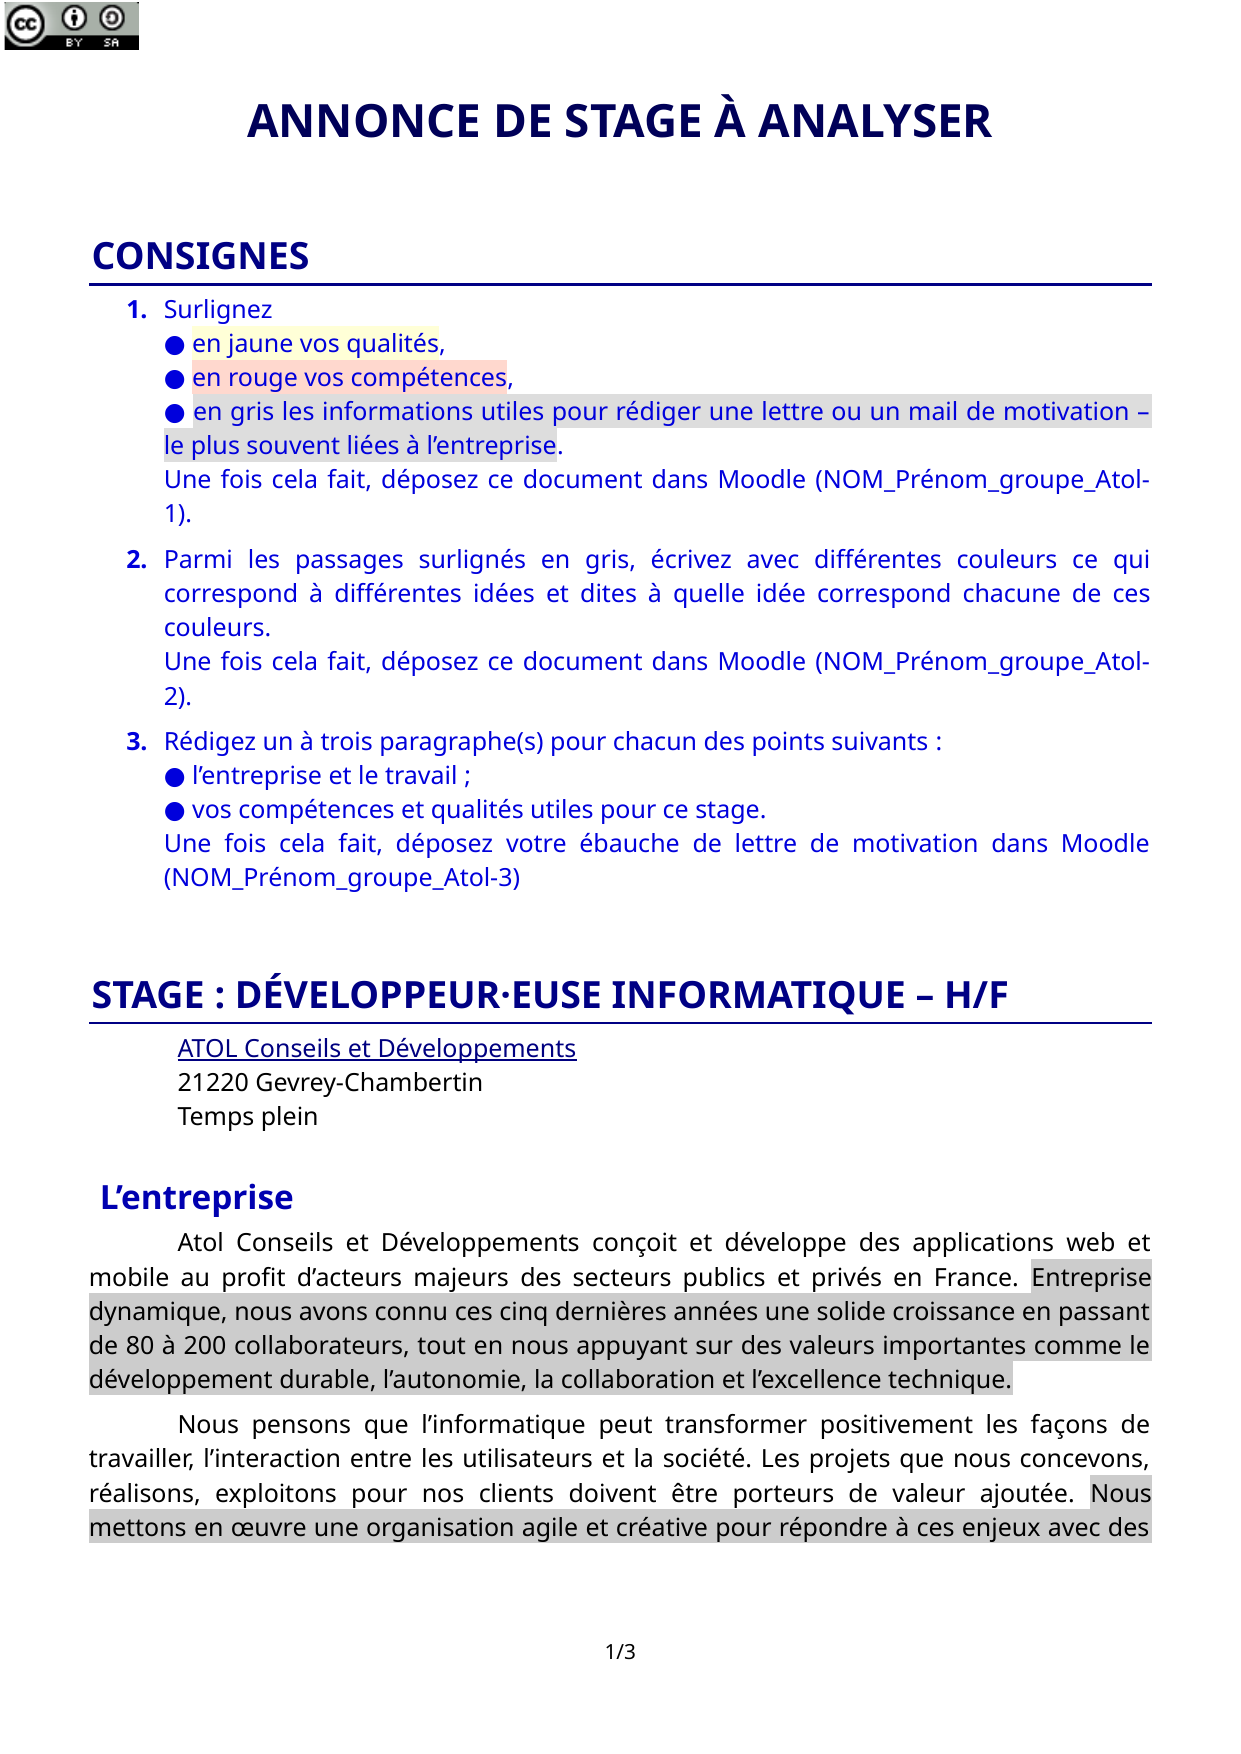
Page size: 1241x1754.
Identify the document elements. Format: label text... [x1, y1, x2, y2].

subtitle CONSIGNES [88, 226, 1152, 286]
subtitle STAGE : DÉVELOPPEUR·EUSE INFORMATIQUE – H/F [88, 965, 1152, 1024]
list Rédigez un à trois paragraphe(s) pour chacun des points suivants : ● l’entreprise et le travail ; ● vos compétences et qualités utiles pour ce stage. Une fois cela fait, déposez votre ébauche de lettre de motivation dans Moodle (NOM_Prénom_groupe_Atol-3) [126, 724, 1152, 894]
text ATOL Conseils et Développements [88, 1030, 1152, 1064]
text Temps plein [88, 1098, 1152, 1133]
picture [4, 2, 139, 50]
text Nous pensons que l’informatique peut transformer positivement les façons de travailler, l’interaction entre les utilisateurs et la société. Les projets que nous concevons, réalisons, exploitons pour nos clients doivent être porteurs de valeur ajoutée. Nous mettons en œuvre une organisation agile et créative pour répondre à ces enjeux avec des [88, 1407, 1152, 1543]
text 21220 Gevrey-Chambertin [88, 1064, 1152, 1098]
text Atol Conseils et Développements conçoit et développe des applications web et mobile au profit d’acteurs majeurs des secteurs publics et privés en France. Entreprise dynamique, nous avons connu ces cinq dernières années une solide croissance en passant de 80 à 200 collaborateurs, tout en nous appuyant sur des valeurs importantes comme le développement durable, l’autonomie, la collaboration et l’excellence technique. [88, 1225, 1152, 1395]
list Parmi les passages surlignés en gris, écrivez avec différentes couleurs ce qui correspond à différentes idées et dites à quelle idée correspond chacune de ces couleurs. Une fois cela fait, déposez ce document dans Moodle (NOM_Prénom_groupe_Atol-2). [126, 542, 1152, 712]
subtitle L’entreprise [99, 1174, 1152, 1219]
list Surlignez ● en jaune vos qualités, ● en rouge vos compétences, ● en gris les informations utiles pour rédiger une lettre ou un mail de motivation – le plus souvent liées à l’entreprise. Une fois cela fait, déposez ce document dans Moodle (NOM_Prénom_groupe_Atol-1). [126, 292, 1152, 530]
title ANNONCE DE STAGE À ANALYSER [88, 88, 1152, 151]
